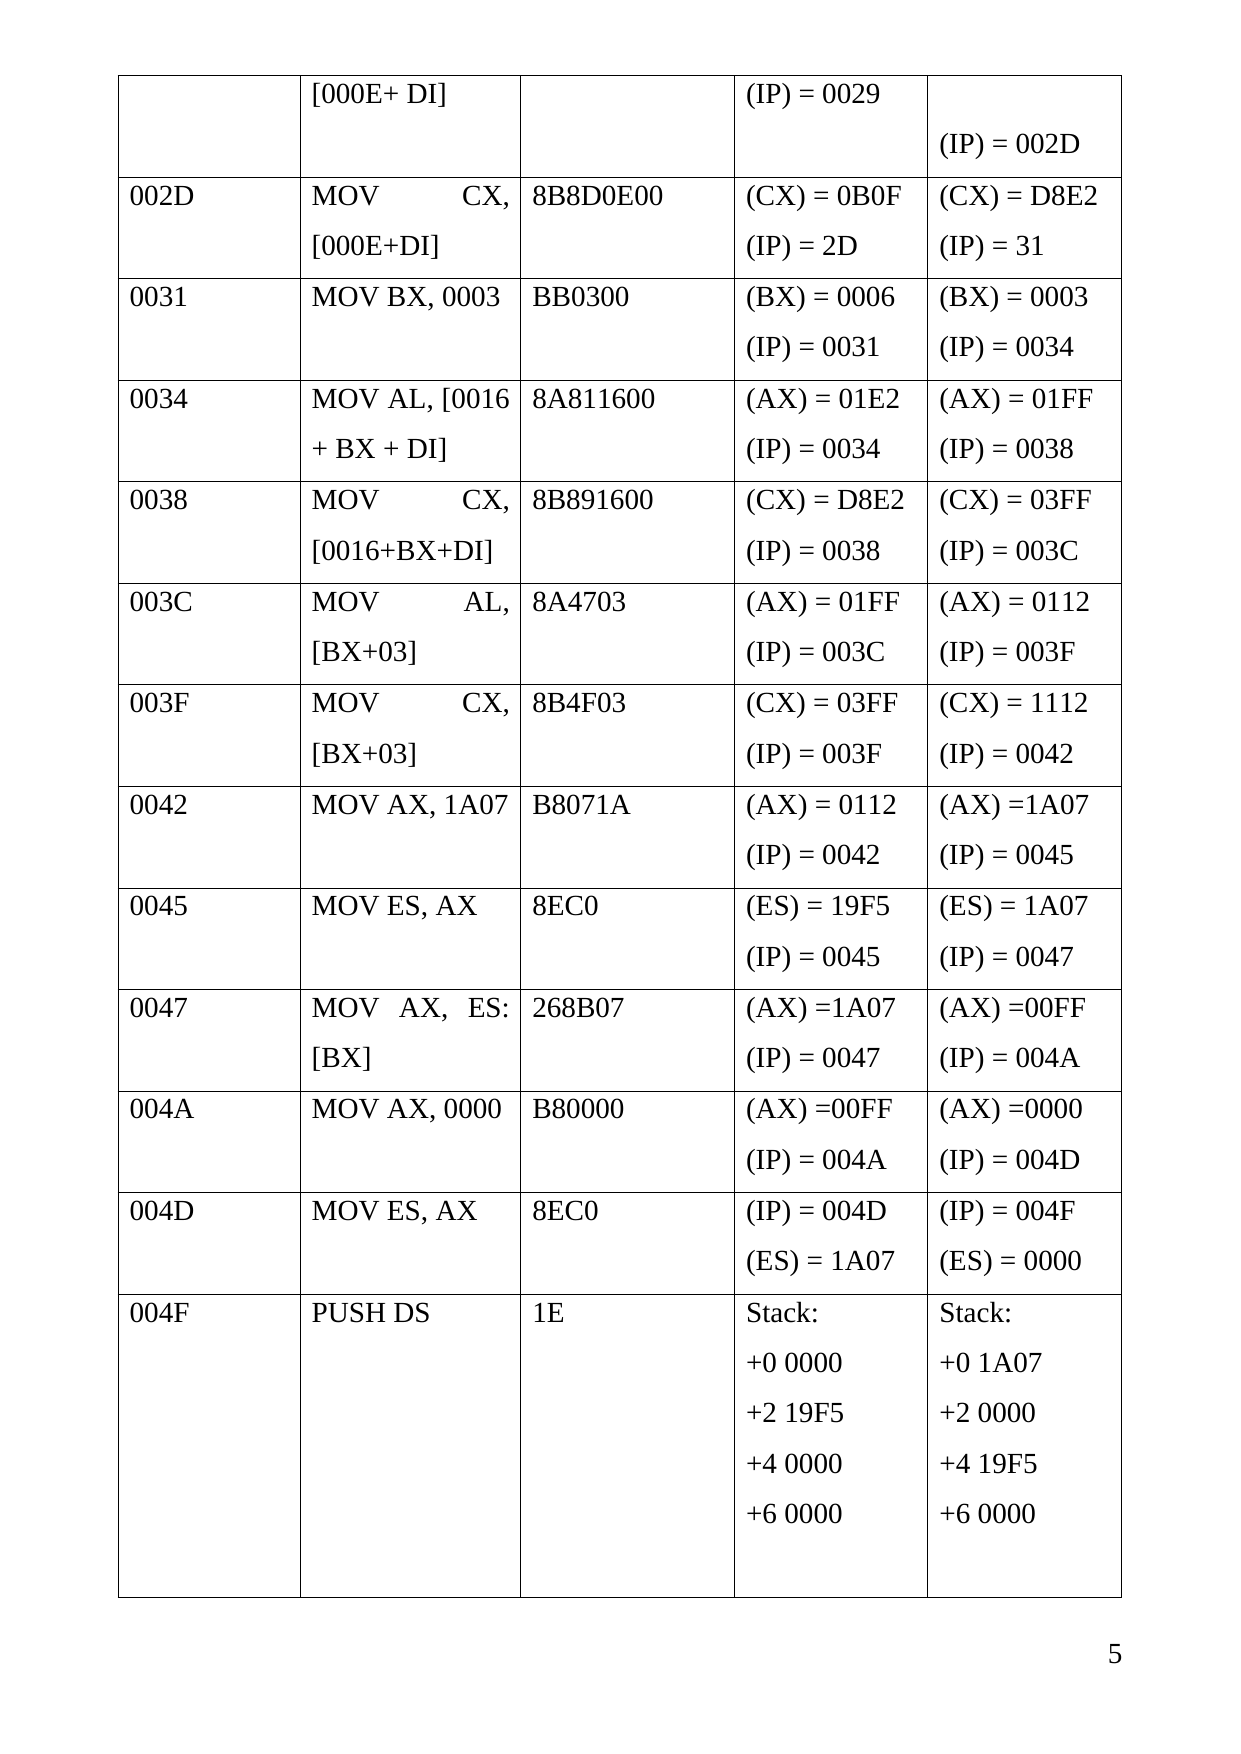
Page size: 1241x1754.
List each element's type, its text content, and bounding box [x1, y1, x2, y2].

table_cell (CX) = 0B0F (IP) = 2D [735, 178, 927, 278]
table_cell 0047 [119, 990, 300, 1091]
table_cell MOV AL, [0016 + BX + DI] [301, 381, 520, 481]
table_cell Stack: +0 0000 +2 19F5 +4 0000 +6 0000 [735, 1295, 927, 1597]
table_cell 004A [119, 1092, 300, 1192]
table_cell MOV AX, 1A07 [301, 787, 520, 887]
table_cell 8EC0 [521, 889, 734, 989]
table_cell (AX) = 01E2 (IP) = 0034 [735, 381, 927, 481]
table_cell 8B891600 [521, 482, 734, 583]
table_cell PUSH DS [301, 1295, 520, 1597]
table_cell 8B4F03 [521, 685, 734, 786]
table_cell 268B07 [521, 990, 734, 1091]
table_cell 0031 [119, 279, 300, 380]
table_cell MOV CX, [0016+BX+DI] [301, 482, 520, 583]
table_cell (IP) = 0029 [735, 76, 927, 177]
table_cell MOV BX, 0003 [301, 279, 520, 380]
table_cell (AX) = 01FF (IP) = 0038 [928, 381, 1121, 481]
table_cell B80000 [521, 1092, 734, 1192]
table_cell 8EC0 [521, 1193, 734, 1294]
table_cell (AX) = 0112 (IP) = 003F [928, 584, 1121, 684]
table_cell (AX) = 01FF (IP) = 003C [735, 584, 927, 684]
table_cell 003C [119, 584, 300, 684]
table_cell (CX) = 1112 (IP) = 0042 [928, 685, 1121, 786]
table_cell 0034 [119, 381, 300, 481]
table_cell (AX) =0000 (IP) = 004D [928, 1092, 1121, 1192]
table_cell [119, 76, 300, 177]
table_cell (BX) = 0006 (IP) = 0031 [735, 279, 927, 380]
table_cell 0042 [119, 787, 300, 887]
table_cell (AX) = 0112 (IP) = 0042 [735, 787, 927, 887]
table_cell MOV CX, [BX+03] [301, 685, 520, 786]
table_cell MOV ES, AX [301, 889, 520, 989]
table_cell B8071A [521, 787, 734, 887]
table_cell (CX) = 03FF (IP) = 003F [735, 685, 927, 786]
table_cell (ES) = 19F5 (IP) = 0045 [735, 889, 927, 989]
table_cell Stack: +0 1A07 +2 0000 +4 19F5 +6 0000 [928, 1295, 1121, 1597]
table_cell (BX) = 0003 (IP) = 0034 [928, 279, 1121, 380]
table_cell [000E+ DI] [301, 76, 520, 177]
table_cell (AX) =1A07 (IP) = 0047 [735, 990, 927, 1091]
table_cell 0045 [119, 889, 300, 989]
table_cell (ES) = 1A07 (IP) = 0047 [928, 889, 1121, 989]
table_cell (CX) = 03FF (IP) = 003C [928, 482, 1121, 583]
table_cell 003F [119, 685, 300, 786]
table_cell 8A811600 [521, 381, 734, 481]
table_cell MOV AX, ES: [BX] [301, 990, 520, 1091]
table_cell (IP) = 002D [928, 76, 1121, 177]
table_cell 1E [521, 1295, 734, 1597]
table_cell (CX) = D8E2 (IP) = 31 [928, 178, 1121, 278]
table_cell (AX) =00FF (IP) = 004A [735, 1092, 927, 1192]
table_cell MOV AL, [BX+03] [301, 584, 520, 684]
table_cell MOV ES, AX [301, 1193, 520, 1294]
table_cell (AX) =00FF (IP) = 004A [928, 990, 1121, 1091]
table_cell [521, 76, 734, 177]
table_cell MOV CX, [000E+DI] [301, 178, 520, 278]
table_cell (CX) = D8E2 (IP) = 0038 [735, 482, 927, 583]
table_cell 0038 [119, 482, 300, 583]
table_cell 8A4703 [521, 584, 734, 684]
table_cell BB0300 [521, 279, 734, 380]
table_cell 004F [119, 1295, 300, 1597]
table_cell (IP) = 004F (ES) = 0000 [928, 1193, 1121, 1294]
table_cell (IP) = 004D (ES) = 1A07 [735, 1193, 927, 1294]
table_cell 8B8D0E00 [521, 178, 734, 278]
table_cell 004D [119, 1193, 300, 1294]
table_cell (AX) =1A07 (IP) = 0045 [928, 787, 1121, 887]
table_cell MOV AX, 0000 [301, 1092, 520, 1192]
table_cell 002D [119, 178, 300, 278]
